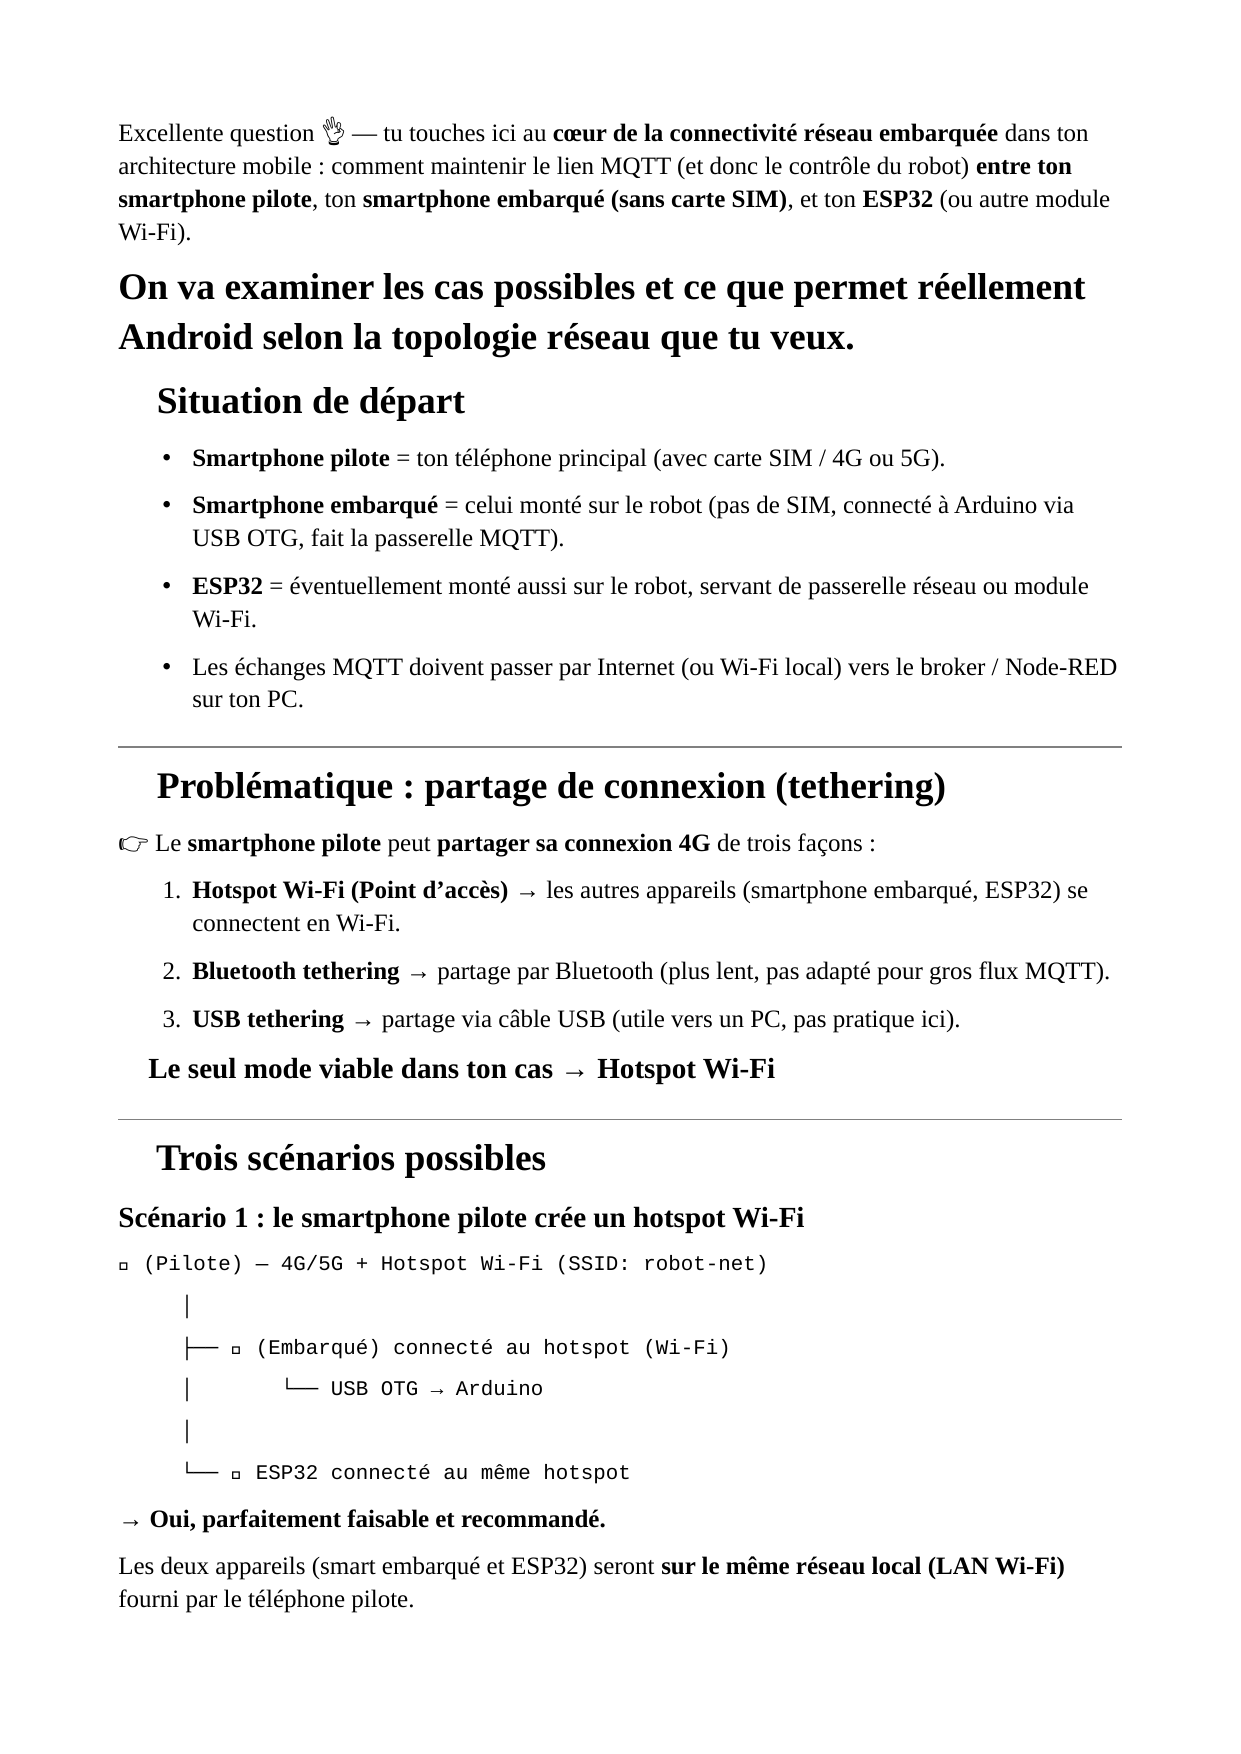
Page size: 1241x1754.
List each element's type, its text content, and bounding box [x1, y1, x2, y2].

text Les deux appareils (smart embarqué et ESP32) seront sur le même réseau local (LAN Wi-Fi) fourni par le téléphone pilote. [118, 1551, 1122, 1613]
text 📱 (Pilote) — 4G/5G + Hotspot Wi-Fi (SSID: robot-net) [118, 1253, 1122, 1277]
subtitle On va examiner les cas possibles et ce que permet réellement Android selon la topologie réseau que tu veux. [118, 265, 1122, 357]
list USB tethering → partage via câble USB (utile vers un PC, pas pratique ici). [162, 1004, 1122, 1032]
list Bluetooth tethering → partage par Bluetooth (plus lent, pas adapté pour gros flux MQTT). [162, 956, 1122, 985]
text └── 📡 ESP32 connecté au même hotspot [118, 1462, 1122, 1486]
text ├── 📱 (Embarqué) connecté au hotspot (Wi-Fi) [118, 1337, 186, 1360]
text → Oui, parfaitement faisable et recommandé. [118, 1504, 1122, 1532]
text 👉 Le smartphone pilote peut partager sa connexion 4G de trois façons : [118, 828, 1122, 857]
text │ └── USB OTG → Arduino [118, 1378, 1122, 1402]
list Smartphone pilote = ton téléphone principal (avec carte SIM / 4G ou 5G). [162, 443, 1122, 471]
text Excellente question 👌 — tu touches ici au cœur de la connectivité réseau embarquée dans ton architecture mobile : comment maintenir le lien MQTT (et donc le contrôle du robot) entre ton smartphone pilote, ton smartphone embarqué (sans carte SIM), et ton ESP32 (ou autre module Wi-Fi). [118, 118, 1122, 246]
subtitle 🧭 Situation de départ [118, 378, 1122, 422]
list Hotspot Wi-Fi (Point d’accès) → les autres appareils (smartphone embarqué, ESP32) se connectent en Wi-Fi. [162, 875, 1122, 937]
list ESP32 = éventuellement monté aussi sur le robot, servant de passerelle réseau ou module Wi-Fi. [162, 571, 1122, 633]
list Les échanges MQTT doivent passer par Internet (ou Wi-Fi local) vers le broker / Node-RED sur ton PC. [162, 652, 1122, 713]
text │ [187, 1295, 1122, 1318]
text │ [118, 1420, 1122, 1444]
subtitle ✅ Le seul mode viable dans ton cas → Hotspot Wi-Fi [118, 1051, 1122, 1085]
text │ [118, 1295, 186, 1318]
text ├── 📱 (Embarqué) connecté au hotspot (Wi-Fi) [187, 1337, 1122, 1360]
subtitle Scénario 1 : le smartphone pilote crée un hotspot Wi-Fi [118, 1200, 1122, 1233]
list Smartphone embarqué = celui monté sur le robot (pas de SIM, connecté à Arduino via USB OTG, fait la passerelle MQTT). [162, 490, 1122, 552]
subtitle 🧩 Trois scénarios possibles [118, 1136, 1122, 1179]
subtitle 🌐 Problématique : partage de connexion (tethering) [118, 764, 1122, 807]
